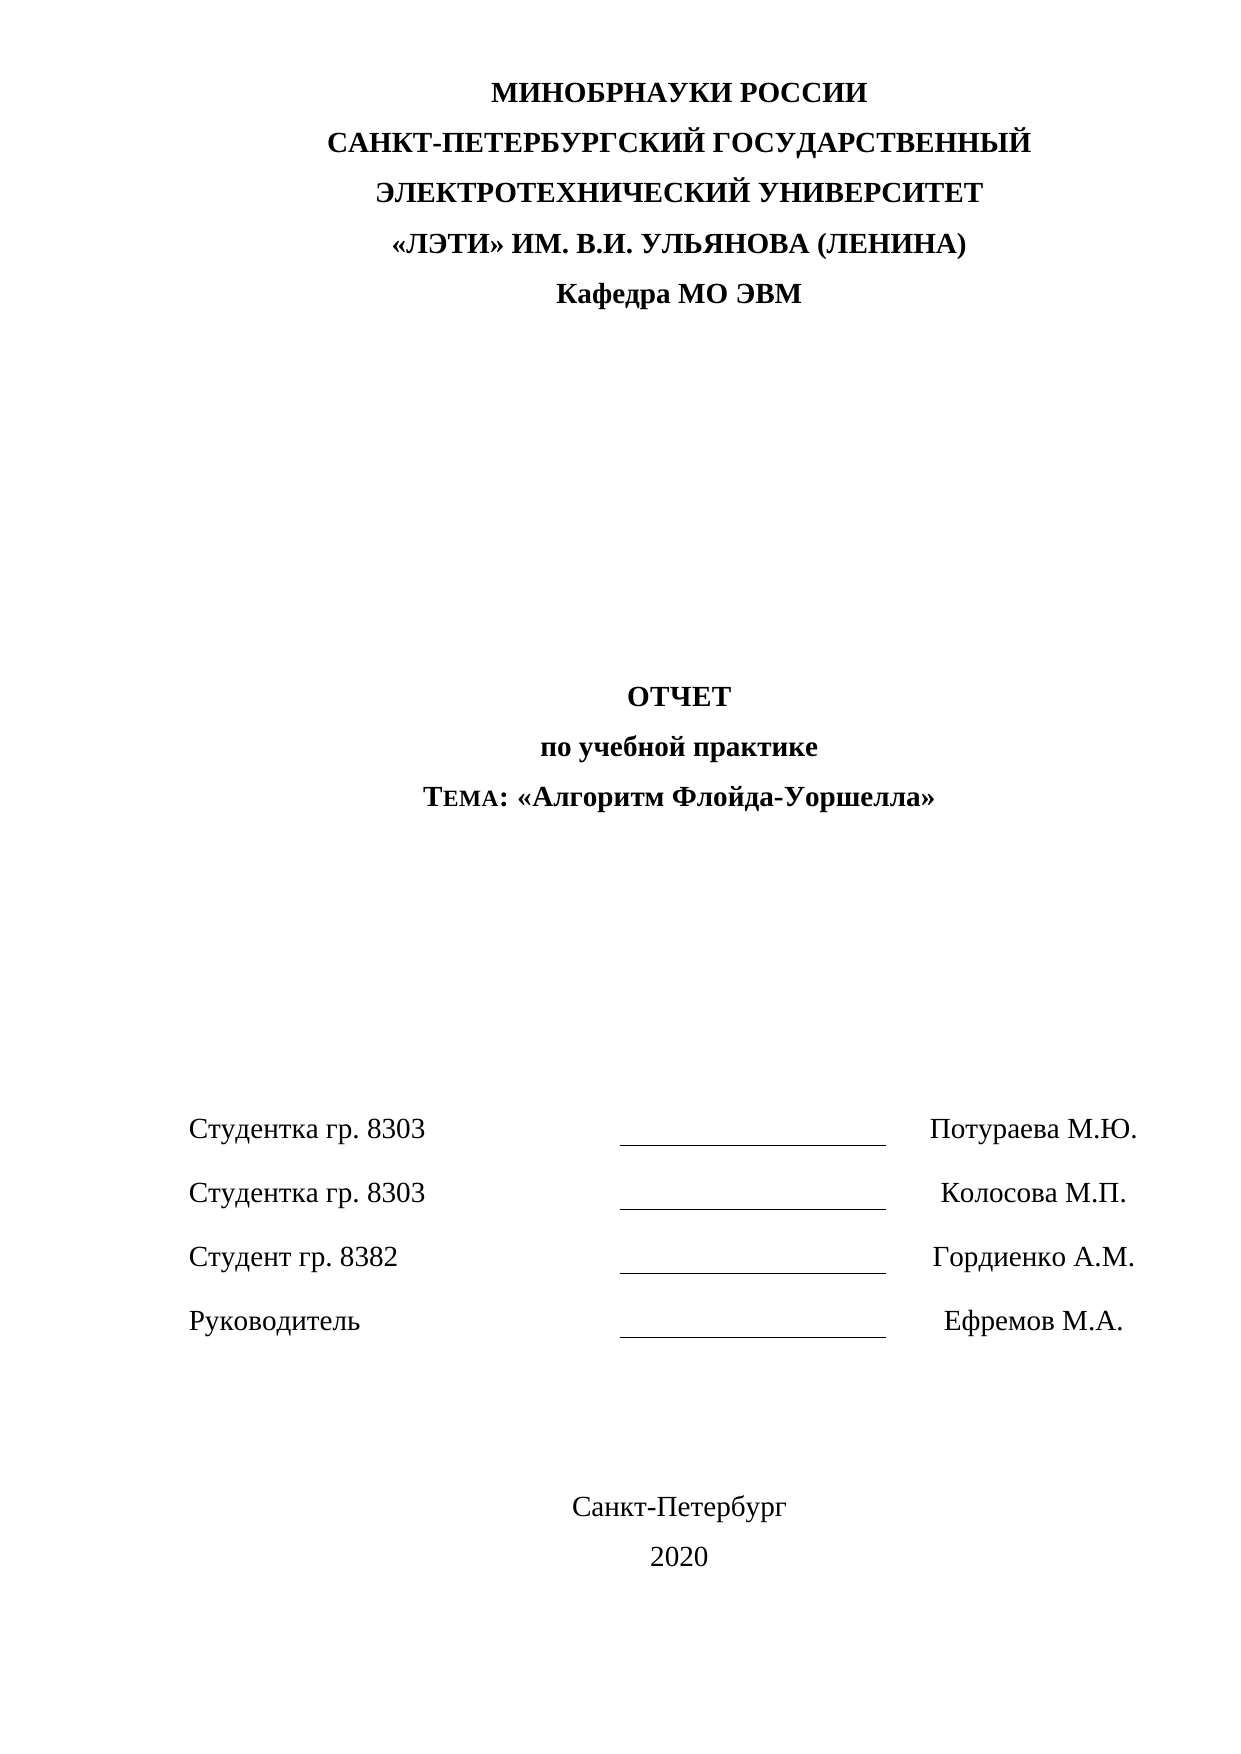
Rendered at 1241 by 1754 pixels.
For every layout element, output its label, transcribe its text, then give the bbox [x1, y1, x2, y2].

table_cell Гордиенко А.М. [886, 1209, 1181, 1273]
table_cell Руководитель [177, 1273, 620, 1337]
table_cell Колосова М.П. [886, 1145, 1181, 1209]
text «ЛЭТИ» им. В.И. Ульянова (Ленина) [177, 226, 1181, 259]
text Кафедра МО ЭВМ [177, 276, 1181, 310]
table_cell [620, 1274, 886, 1337]
table_cell [620, 1146, 886, 1209]
text Санкт-Петербург [177, 1489, 1181, 1523]
text по учебной практике [177, 729, 1181, 763]
text электротехнический университет [177, 176, 1181, 209]
text Санкт-Петербургский государственный [177, 125, 1181, 159]
table_header Потураева М.Ю. [886, 1081, 1181, 1145]
text МИНОБРНАУКИ РОССИИ [177, 75, 1181, 108]
table_cell Студентка гр. 8303 [177, 1145, 620, 1209]
table_cell Ефремов М.А. [886, 1273, 1181, 1337]
text Тема: «Алгоритм Флойда-Уоршелла» [177, 779, 1181, 813]
table_header Студентка гр. 8303 [177, 1081, 620, 1145]
table_cell [620, 1210, 886, 1273]
table_header [620, 1081, 886, 1145]
table_cell Студент гр. 8382 [177, 1209, 620, 1273]
text отчет [177, 679, 1181, 712]
text 2020 [177, 1539, 1181, 1573]
